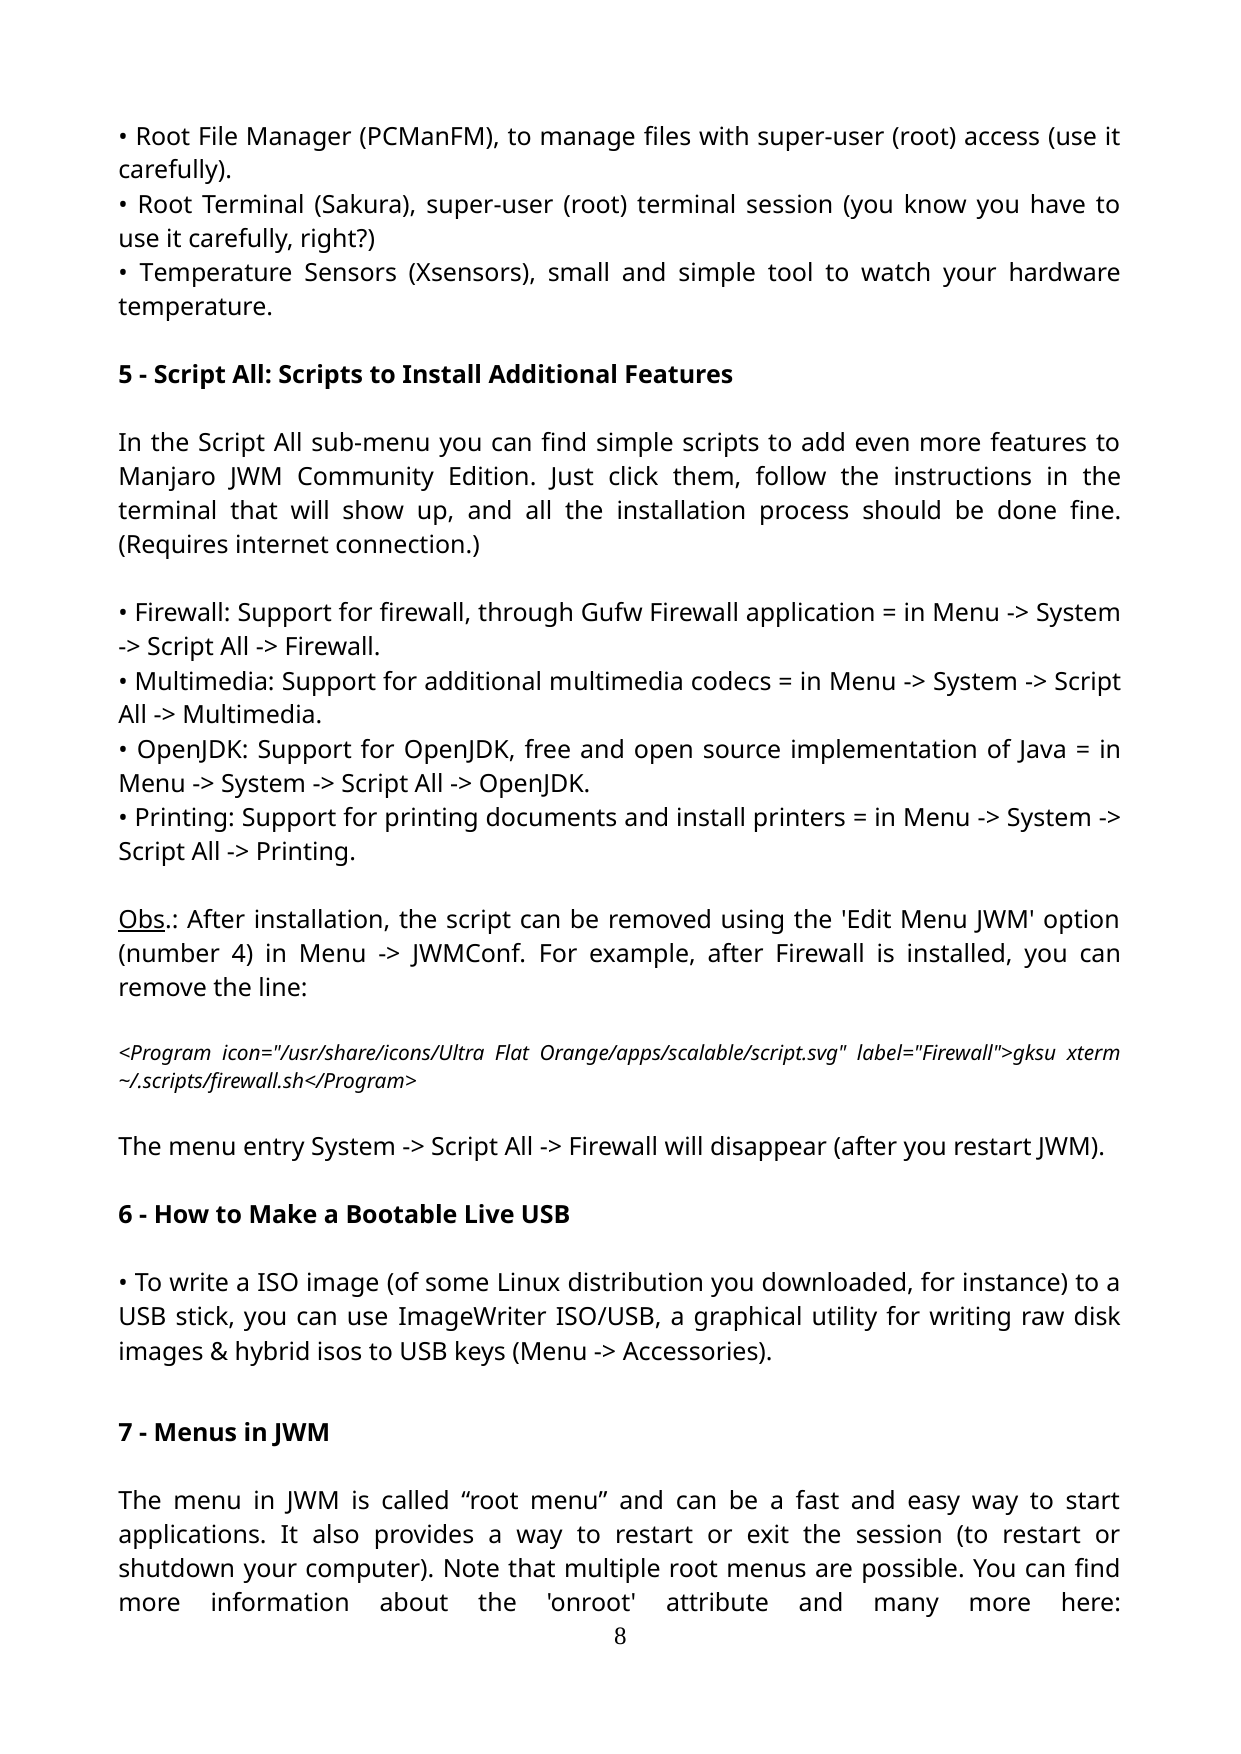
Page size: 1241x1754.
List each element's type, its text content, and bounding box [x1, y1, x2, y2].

text • Root Terminal (Sakura), super-user (root) terminal session (you know you have to use it carefully, right?) [118, 186, 1122, 254]
text The menu in JWM is called “root menu” and can be a fast and easy way to start applications. It also provides a way to restart or exit the session (to restart or shutdown your computer). Note that multiple root menus are possible. You can find more information about the 'onroot' attribute and many more here: [118, 1483, 1122, 1619]
subtitle 6 - How to Make a Bootable Live USB [118, 1197, 1122, 1231]
subtitle 5 - Script All: Scripts to Install Additional Features [118, 357, 1122, 391]
text • To write a ISO image (of some Linux distribution you downloaded, for instance) to a USB stick, you can use ImageWriter ISO/USB, a graphical utility for writing raw disk images & hybrid isos to USB keys (Menu -> Accessories). [118, 1265, 1122, 1367]
text • Firewall: Support for firewall, through Gufw Firewall application = in Menu -> System -> Script All -> Firewall. [118, 595, 1122, 663]
text Obs.: After installation, the script can be removed using the 'Edit Menu JWM' option (number 4) in Menu -> JWMConf. For example, after Firewall is installed, you can remove the line: [118, 902, 1122, 1004]
text • Root File Manager (PCManFM), to manage files with super-user (root) access (use it carefully). [118, 118, 1122, 186]
text The menu entry System -> Script All -> Firewall will disappear (after you restart JWM). [118, 1129, 1122, 1163]
text <Program icon="/usr/share/icons/Ultra Flat Orange/apps/scalable/script.svg" label="Firewall">gksu xterm ~/.scripts/firewall.sh</Program> [118, 1038, 1122, 1095]
text • Printing: Support for printing documents and install printers = in Menu -> System -> Script All -> Printing. [118, 799, 1122, 867]
subtitle 7 - Menus in JWM [118, 1414, 1122, 1448]
text In the Script All sub-menu you can find simple scripts to add even more features to Manjaro JWM Community Edition. Just click them, follow the instructions in the terminal that will show up, and all the installation process should be done fine. (Requires internet connection.) [118, 425, 1122, 561]
text • Temperature Sensors (Xsensors), small and simple tool to watch your hardware temperature. [118, 254, 1122, 322]
text • OpenJDK: Support for OpenJDK, free and open source implementation of Java = in Menu -> System -> Script All -> OpenJDK. [118, 731, 1122, 799]
text • Multimedia: Support for additional multimedia codecs = in Menu -> System -> Script All -> Multimedia. [118, 663, 1122, 731]
